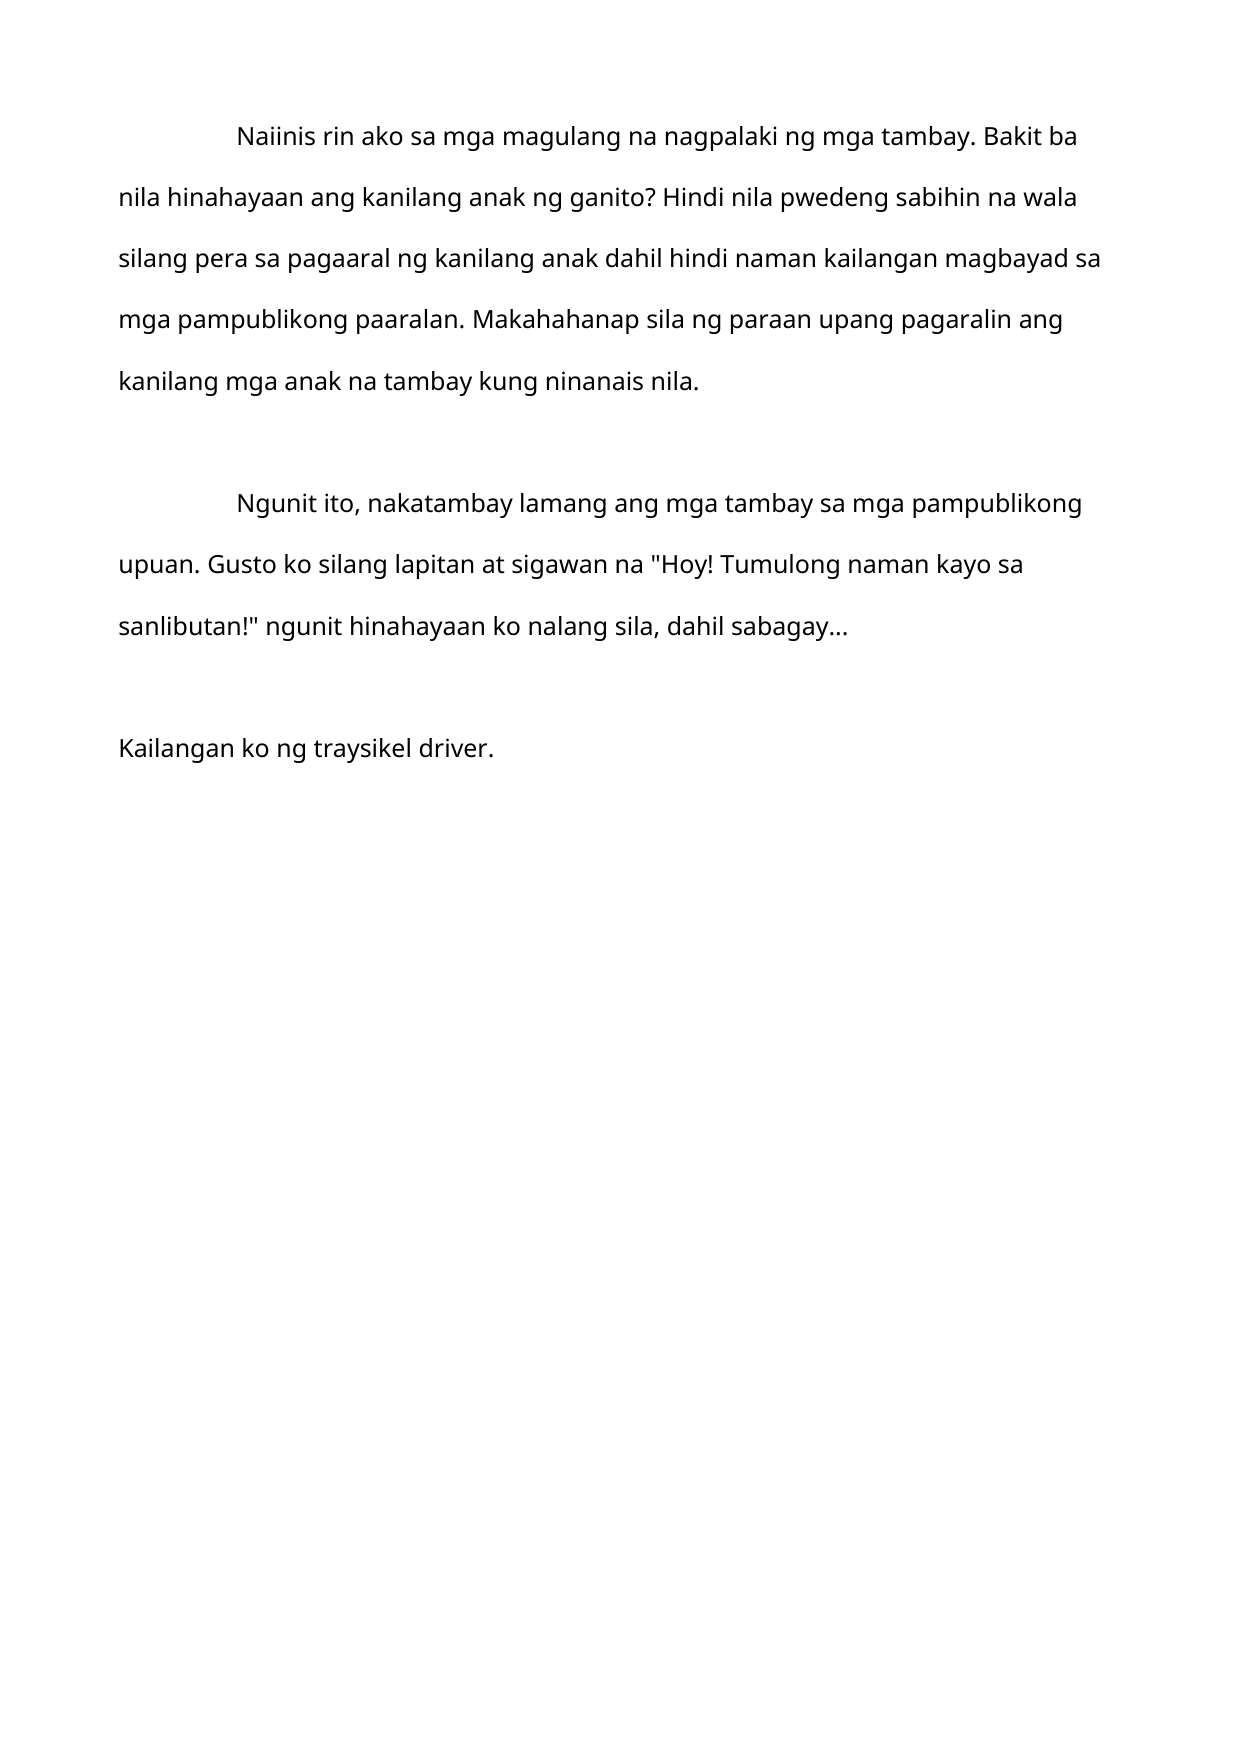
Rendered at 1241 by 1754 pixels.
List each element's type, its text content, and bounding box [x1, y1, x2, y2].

text Kailangan ko ng traysikel driver. [118, 731, 1122, 765]
text Ngunit ito, nakatambay lamang ang mga tambay sa mga pampublikong upuan. Gusto ko silang lapitan at sigawan na "Hoy! Tumulong naman kayo sa sanlibutan!" ngunit hinahayaan ko nalang sila, dahil sabagay... [118, 486, 1122, 642]
text Naiinis rin ako sa mga magulang na nagpalaki ng mga tambay. Bakit ba nila hinahayaan ang kanilang anak ng ganito? Hindi nila pwedeng sabihin na wala silang pera sa pagaaral ng kanilang anak dahil hindi naman kailangan magbayad sa mga pampublikong paaralan. Makahahanap sila ng paraan upang pagaralin ang kanilang mga anak na tambay kung ninanais nila. [118, 118, 1122, 397]
